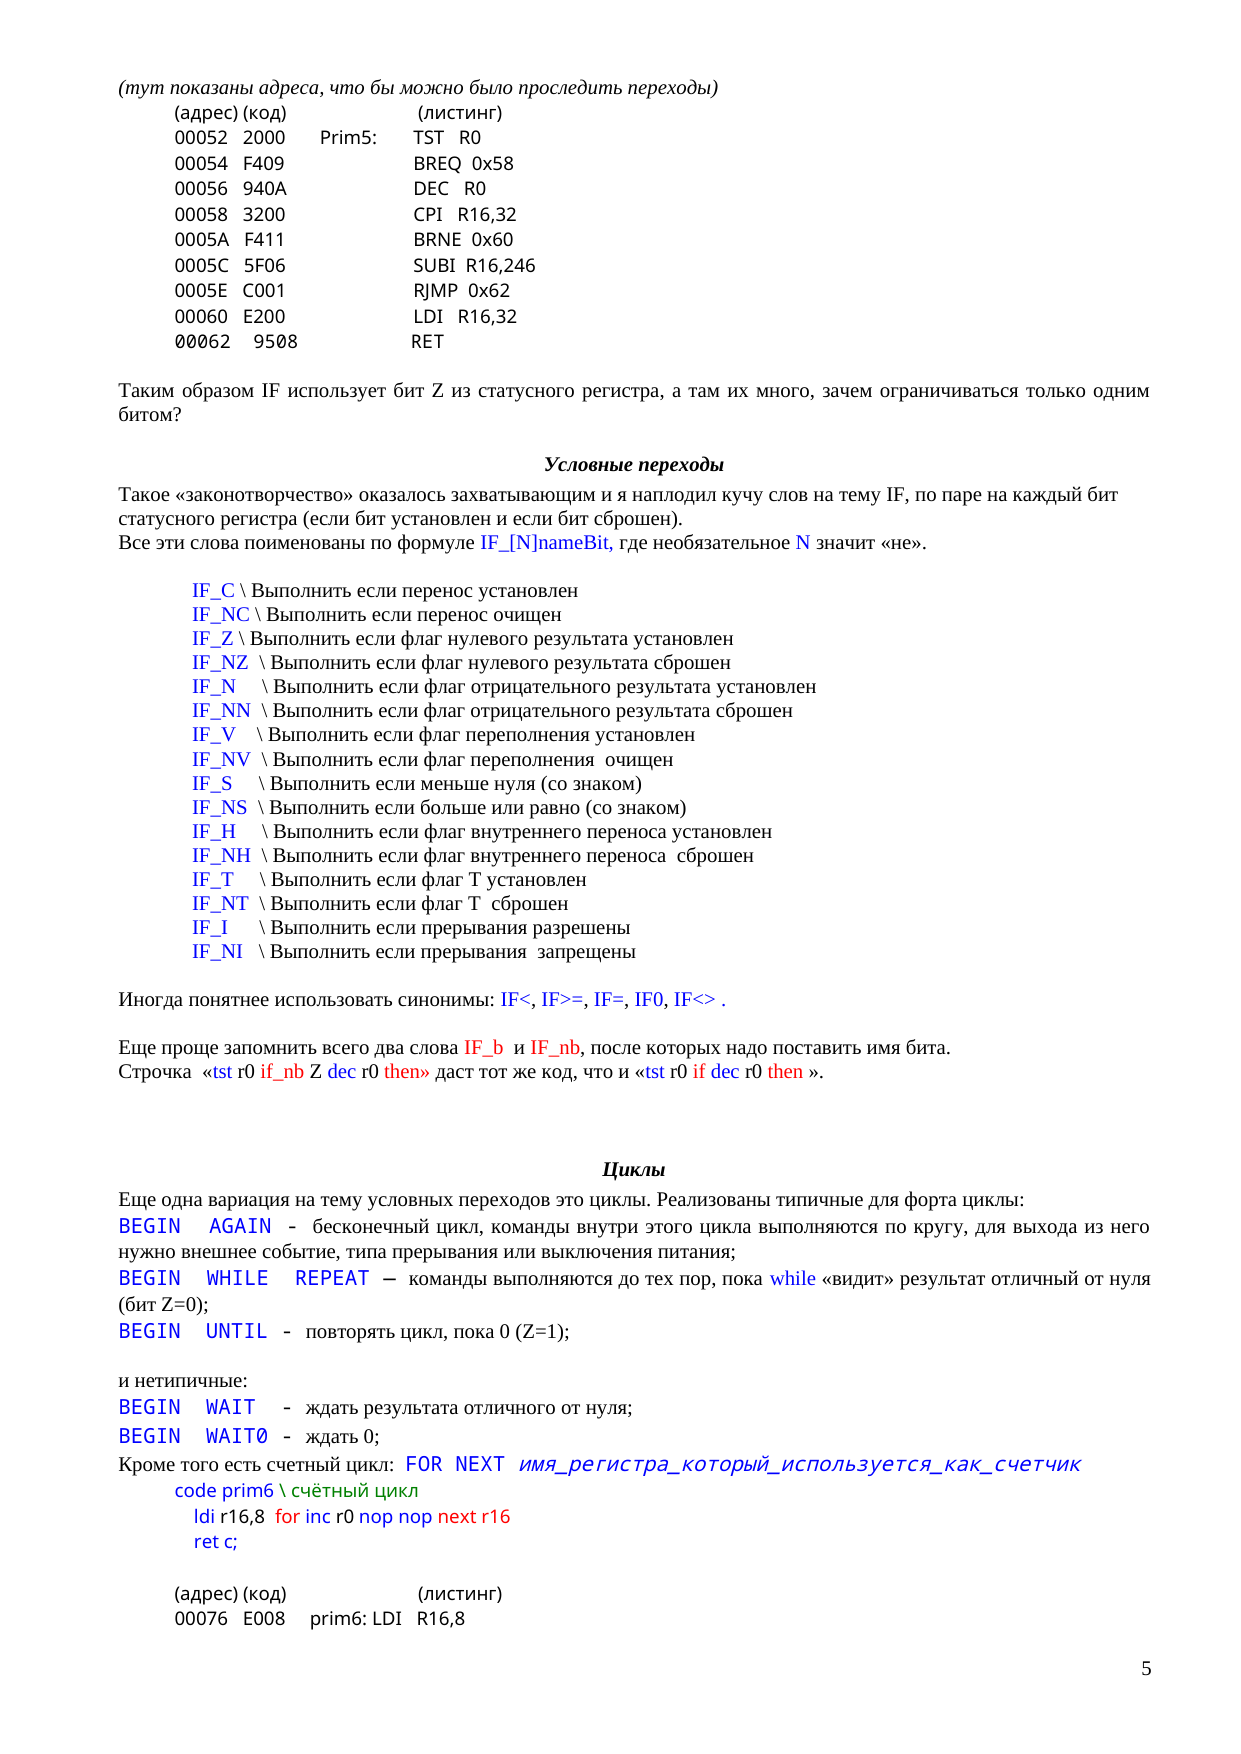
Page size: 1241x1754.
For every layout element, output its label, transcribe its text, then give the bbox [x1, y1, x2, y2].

text (адрес) (код) (листинг) [174, 99, 1152, 124]
text 00052 2000 Prim5: TST R0 [174, 124, 1152, 150]
text IF_S \ Выполнить если меньше нуля (со знаком) [118, 771, 1152, 794]
text IF_I \ Выполнить если прерывания разрешены [118, 915, 1152, 939]
text IF_C \ Выполнить если перенос установлен [118, 578, 1152, 602]
text 0005E C001 RJMP 0x62 [174, 278, 1152, 303]
text IF_NT \ Выполнить если флаг T сброшен [118, 891, 1152, 915]
text 00060 E200 LDI R16,32 [174, 303, 1152, 329]
text Еще одна вариация на тему условных переходов это циклы. Реализованы типичные для форта циклы: [118, 1187, 1152, 1211]
text Еще проще запомнить всего два слова IF_b и IF_nb, после которых надо поставить имя бита. [118, 1035, 1152, 1059]
text IF_NC \ Выполнить если перенос очищен [118, 602, 1152, 626]
text 00062 9508 RET [174, 329, 1152, 354]
text IF_NZ \ Выполнить если флаг нулевого результата сброшен [118, 650, 1152, 674]
text Таким образом IF использует бит Z из статусного регистра, а там их много, зачем ограничиваться только одним битом? [118, 378, 1152, 426]
text 00056 940A DEC R0 [174, 176, 1152, 201]
text (адрес) (код) (листинг) [174, 1580, 1152, 1605]
text 00058 3200 CPI R16,32 [174, 201, 1152, 227]
text IF_H \ Выполнить если флаг внутреннего переноса установлен [118, 819, 1152, 843]
subtitle Циклы [118, 1156, 1152, 1181]
text Все эти слова поименованы по формуле IF_[N]nameBit, где необязательное N значит «не». [118, 530, 1152, 554]
text IF_NI \ Выполнить если прерывания запрещены [118, 939, 1152, 963]
text 0005C 5F06 SUBI R16,246 [174, 252, 1152, 278]
text IF_NN \ Выполнить если флаг отрицательного результата сброшен [118, 698, 1152, 722]
text Кроме того есть счетный цикл: FOR NEXT имя_регистра_который_используется_как_счетчик [118, 1449, 1152, 1478]
text IF_NV \ Выполнить если флаг переполнения очищен [118, 746, 1152, 771]
text BEGIN WAIT0 - ждать 0; [118, 1421, 1152, 1449]
text и нетипичные: [118, 1368, 1152, 1392]
text ldi r16,8 for inc r0 nop nop next r16 [174, 1503, 1152, 1529]
text code prim6 \ счётный цикл [174, 1478, 1152, 1503]
text Иногда понятнее использовать синонимы: IF<, IF>=, IF=, IF0, IF<> . [118, 987, 1152, 1011]
text IF_Z \ Выполнить если флаг нулевого результата установлен [118, 626, 1152, 650]
text 00054 F409 BREQ 0x58 [174, 150, 1152, 176]
text (тут показаны адреса, что бы можно было проследить переходы) [118, 75, 1152, 99]
text 00076 E008 prim6: LDI R16,8 [174, 1605, 1152, 1631]
text IF_NS \ Выполнить если больше или равно (со знаком) [118, 794, 1152, 819]
text BEGIN WAIT - ждать результата отличного от нуля; [118, 1392, 1152, 1421]
text Строчка «tst r0 if_nb Z dec r0 then» даст тот же код, что и «tst r0 if dec r0 then ». [118, 1059, 1152, 1083]
text Такое «законотворчество» оказалось захватывающим и я наплодил кучу слов на тему IF, по паре на каждый бит статусного регистра (если бит установлен и если бит сброшен). [118, 482, 1152, 530]
subtitle Условные переходы [118, 451, 1152, 476]
text IF_N \ Выполнить если флаг отрицательного результата установлен [118, 674, 1152, 698]
text BEGIN UNTIL - повторять цикл, пока 0 (Z=1); [118, 1316, 1152, 1344]
text ret c; [174, 1529, 1152, 1554]
text IF_V \ Выполнить если флаг переполнения установлен [118, 722, 1152, 746]
text 0005A F411 BRNE 0x60 [174, 227, 1152, 252]
text IF_T \ Выполнить если флаг T установлен [118, 867, 1152, 891]
text IF_NH \ Выполнить если флаг внутреннего переноса сброшен [118, 843, 1152, 867]
text BEGIN WHILE REPEAT — команды выполняются до тех пор, пока while «видит» результат отличный от нуля (бит Z=0); [118, 1263, 1152, 1316]
text BEGIN AGAIN - бесконечный цикл, команды внутри этого цикла выполняются по кругу, для выхода из него нужно внешнее событие, типа прерывания или выключения питания; [118, 1211, 1152, 1263]
